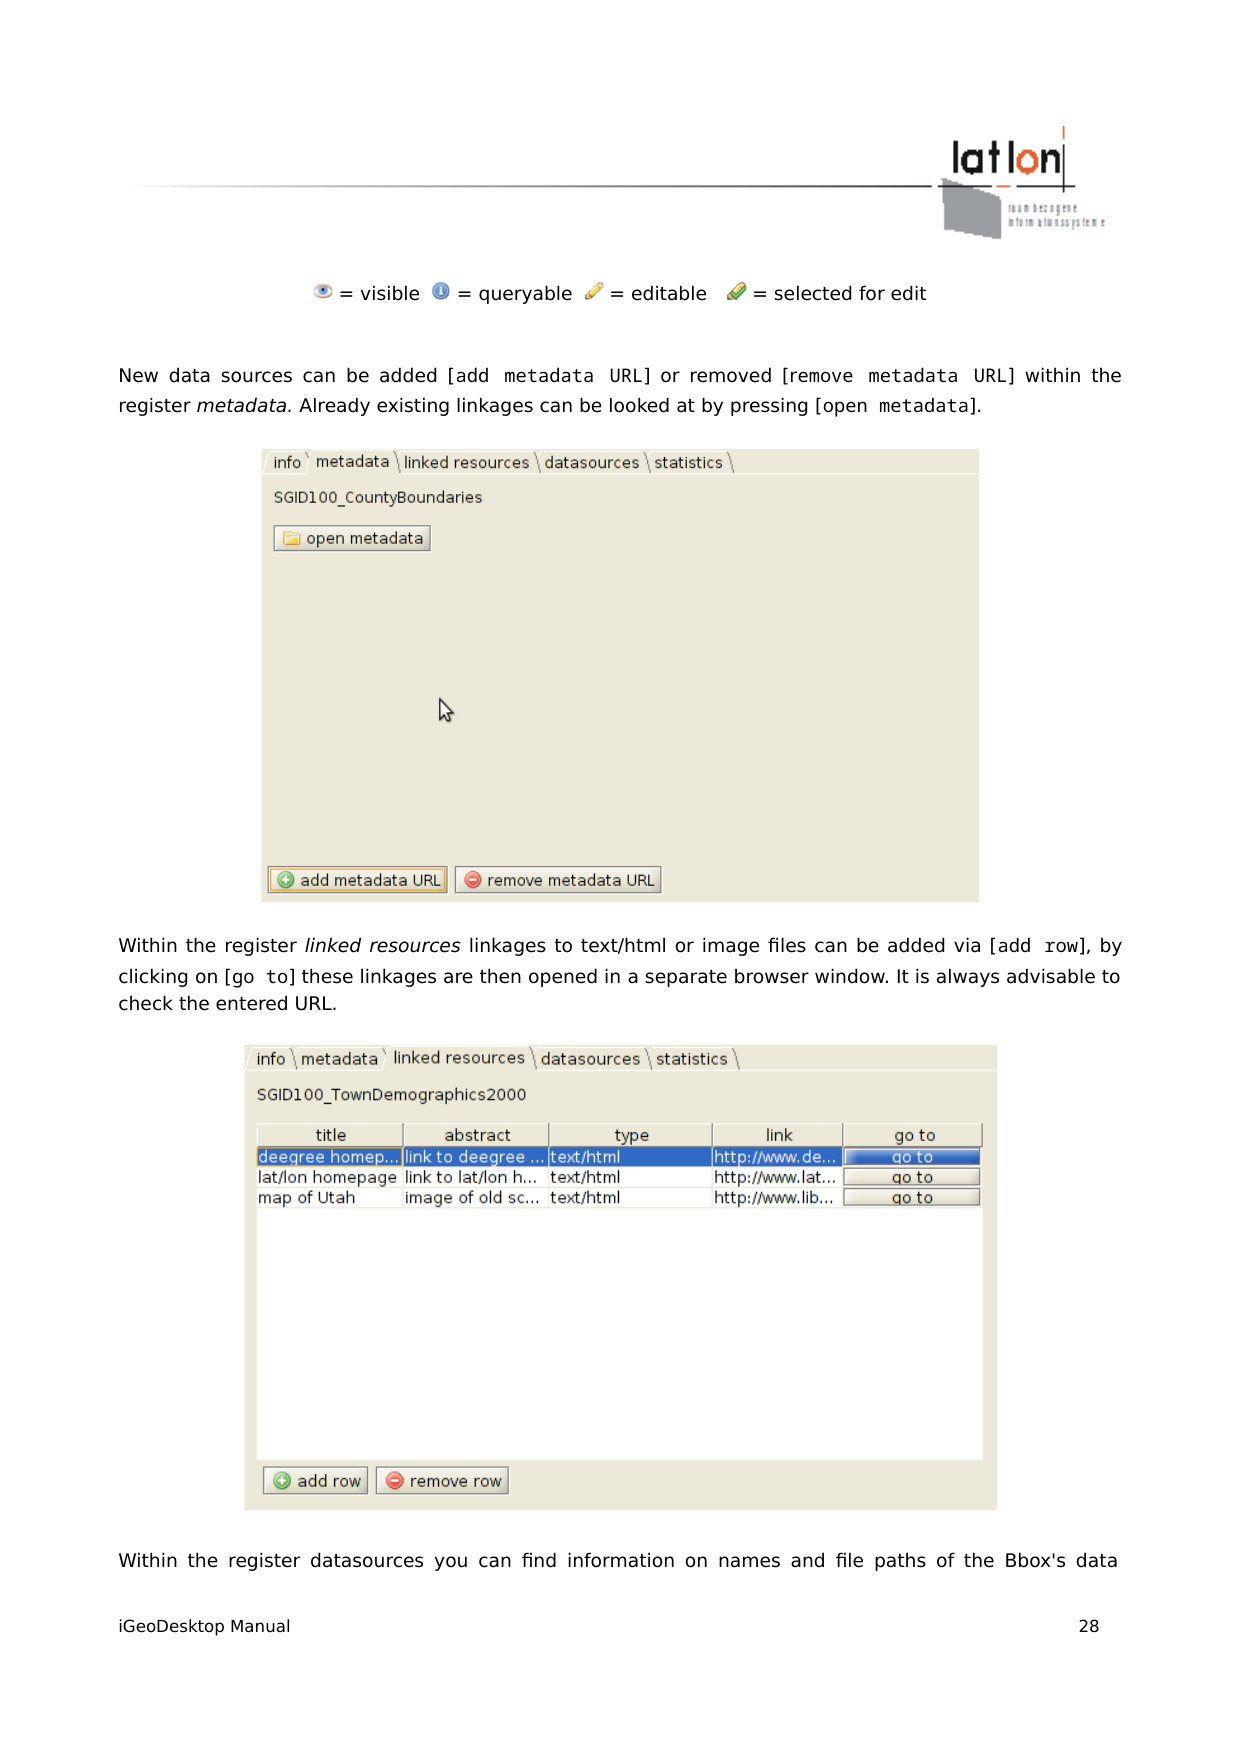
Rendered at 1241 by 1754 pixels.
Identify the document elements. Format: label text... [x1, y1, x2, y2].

picture [244, 1045, 997, 1510]
picture [313, 282, 333, 301]
text Within the register datasources you can find information on names and file paths of the Bbox's data [118, 1550, 1120, 1572]
picture [725, 282, 747, 301]
text = visible = queryable = editable = selected for edit [118, 282, 1122, 305]
picture [431, 282, 451, 301]
picture [261, 449, 979, 902]
picture [584, 282, 604, 301]
text Within the register linked resources linkages to text/html or image files can be added via [add row], by clicking on [go to] these linkages are then opened in a separate browser window. It is always advisable to check the entered URL. [118, 933, 1122, 1015]
picture [122, 126, 1111, 244]
text New data sources can be added [add metadata URL] or removed [remove metadata URL] within the register metadata. Already existing linkages can be looked at by pressing [open metadata]. [118, 362, 1122, 418]
